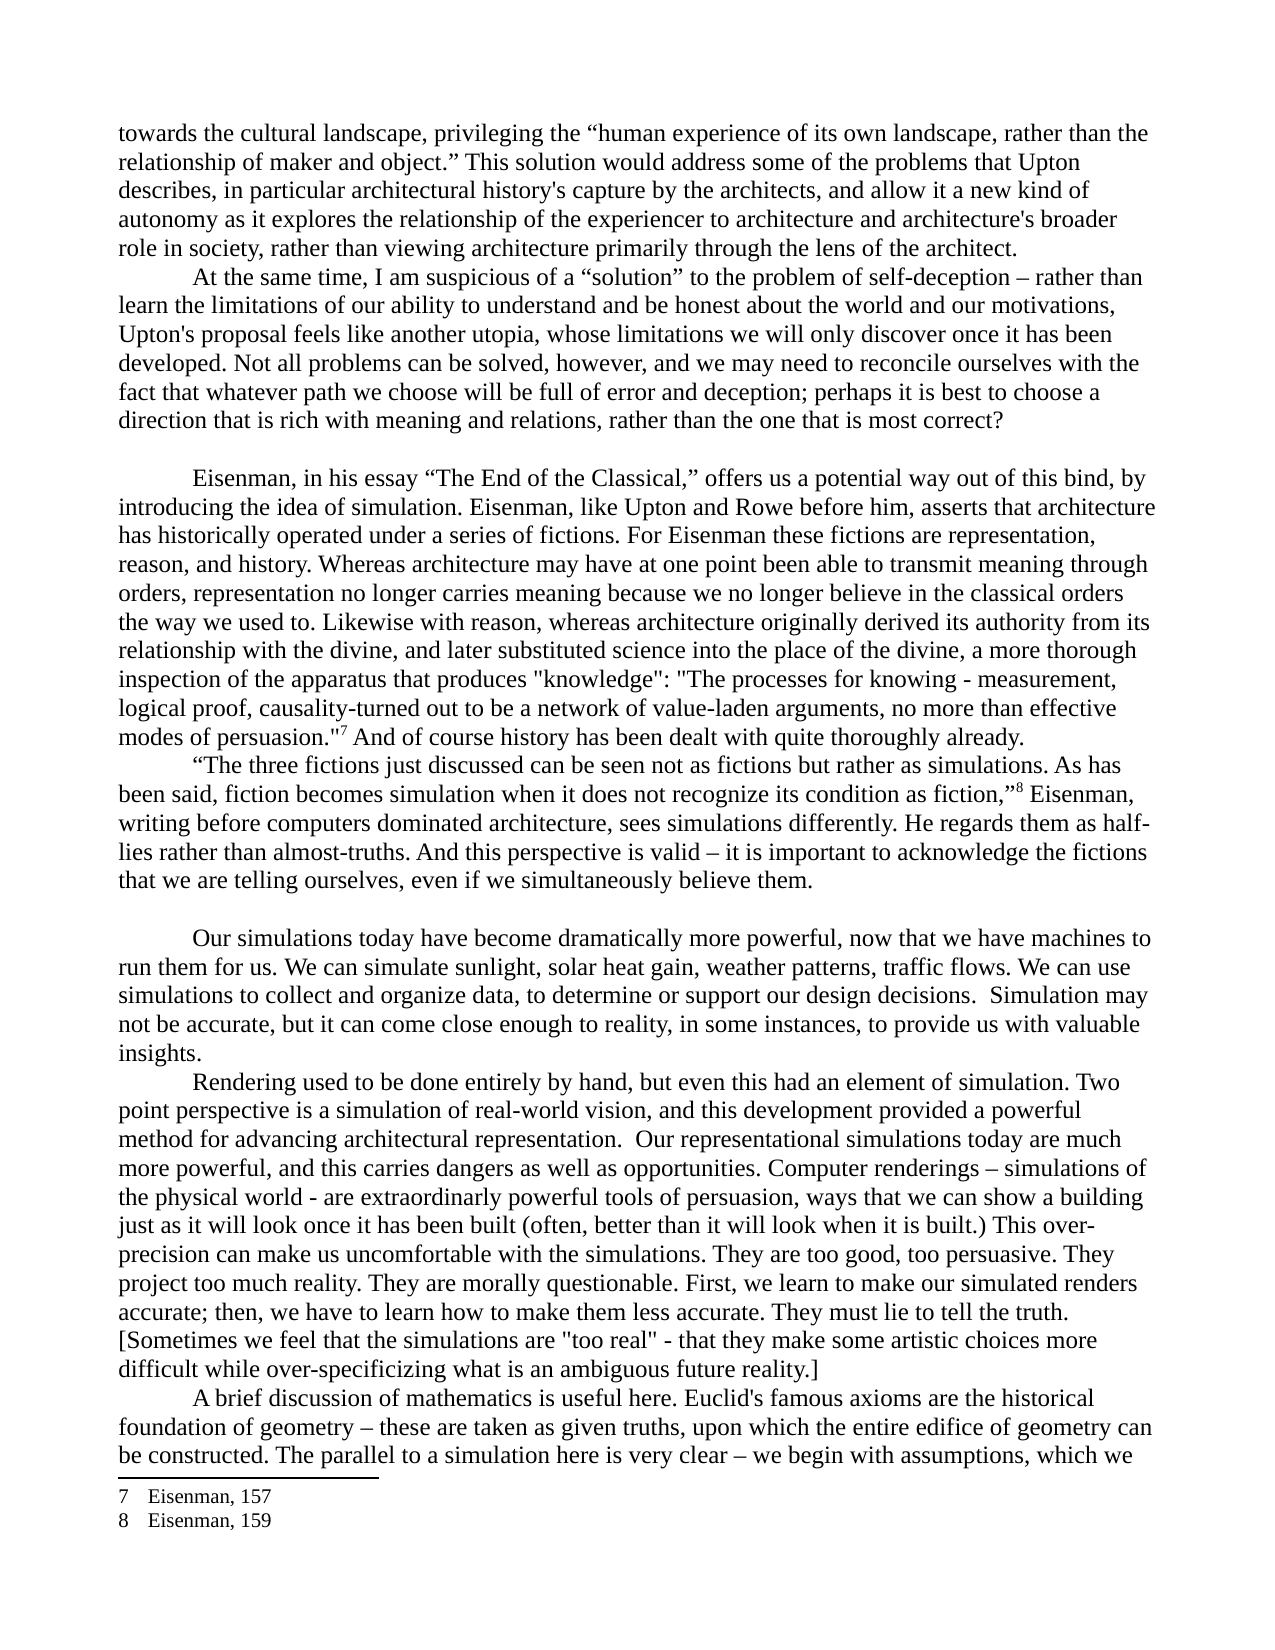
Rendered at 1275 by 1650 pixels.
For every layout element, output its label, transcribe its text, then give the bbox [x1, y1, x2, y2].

text “The three fictions just discussed can be seen not as fictions but rather as simulations. As has been said, fiction becomes simulation when it does not recognize its condition as fiction,” Eisenman, writing before computers dominated architecture, sees simulations differently. He regards them as half-lies rather than almost-truths. And this perspective is valid – it is important to acknowledge the fictions that we are telling ourselves, even if we simultaneously believe them. [118, 751, 1157, 894]
text Our simulations today have become dramatically more powerful, now that we have machines to run them for us. We can simulate sunlight, solar heat gain, weather patterns, traffic flows. We can use simulations to collect and organize data, to determine or support our design decisions. Simulation may not be accurate, but it can come close enough to reality, in some instances, to provide us with valuable insights. [118, 923, 1157, 1067]
text Rendering used to be done entirely by hand, but even this had an element of simulation. Two point perspective is a simulation of real-world vision, and this development provided a powerful method for advancing architectural representation. Our representational simulations today are much more powerful, and this carries dangers as well as opportunities. Computer renderings – simulations of the physical world - are extraordinarly powerful tools of persuasion, ways that we can show a building just as it will look once it has been built (often, better than it will look when it is built.) This over-precision can make us uncomfortable with the simulations. They are too good, too persuasive. They project too much reality. They are morally questionable. First, we learn to make our simulated renders accurate; then, we have to learn how to make them less accurate. They must lie to tell the truth. [Sometimes we feel that the simulations are "too real" - that they make some artistic choices more difficult while over-specificizing what is an ambiguous future reality.] [118, 1067, 1157, 1383]
text Eisenman, 157 [118, 1484, 1157, 1508]
text Eisenman, in his essay “The End of the Classical,” offers us a potential way out of this bind, by introducing the idea of simulation. Eisenman, like Upton and Rowe before him, asserts that architecture has historically operated under a series of fictions. For Eisenman these fictions are representation, reason, and history. Whereas architecture may have at one point been able to transmit meaning through orders, representation no longer carries meaning because we no longer believe in the classical orders the way we used to. Likewise with reason, whereas architecture originally derived its authority from its relationship with the divine, and later substituted science into the place of the divine, a more thorough inspection of the apparatus that produces "knowledge": "The processes for knowing - measurement, logical proof, causality-turned out to be a network of value-laden arguments, no more than effective modes of persuasion." And of course history has been dealt with quite thoroughly already. [118, 463, 1157, 751]
text towards the cultural landscape, privileging the “human experience of its own landscape, rather than the relationship of maker and object.” This solution would address some of the problems that Upton describes, in particular architectural history's capture by the architects, and allow it a new kind of autonomy as it explores the relationship of the experiencer to architecture and architecture's broader role in society, rather than viewing architecture primarily through the lens of the architect. [118, 118, 1157, 262]
text A brief discussion of mathematics is useful here. Euclid's famous axioms are the historical foundation of geometry – these are taken as given truths, upon which the entire edifice of geometry can be constructed. The parallel to a simulation here is very clear – we begin with assumptions, which we [118, 1383, 1157, 1469]
text At the same time, I am suspicious of a “solution” to the problem of self-deception – rather than learn the limitations of our ability to understand and be honest about the world and our motivations, Upton's proposal feels like another utopia, whose limitations we will only discover once it has been developed. Not all problems can be solved, however, and we may need to reconcile ourselves with the fact that whatever path we choose will be full of error and deception; perhaps it is best to choose a direction that is rich with meaning and relations, rather than the one that is most correct? [118, 262, 1157, 434]
text Eisenman, 159 [118, 1508, 1157, 1532]
